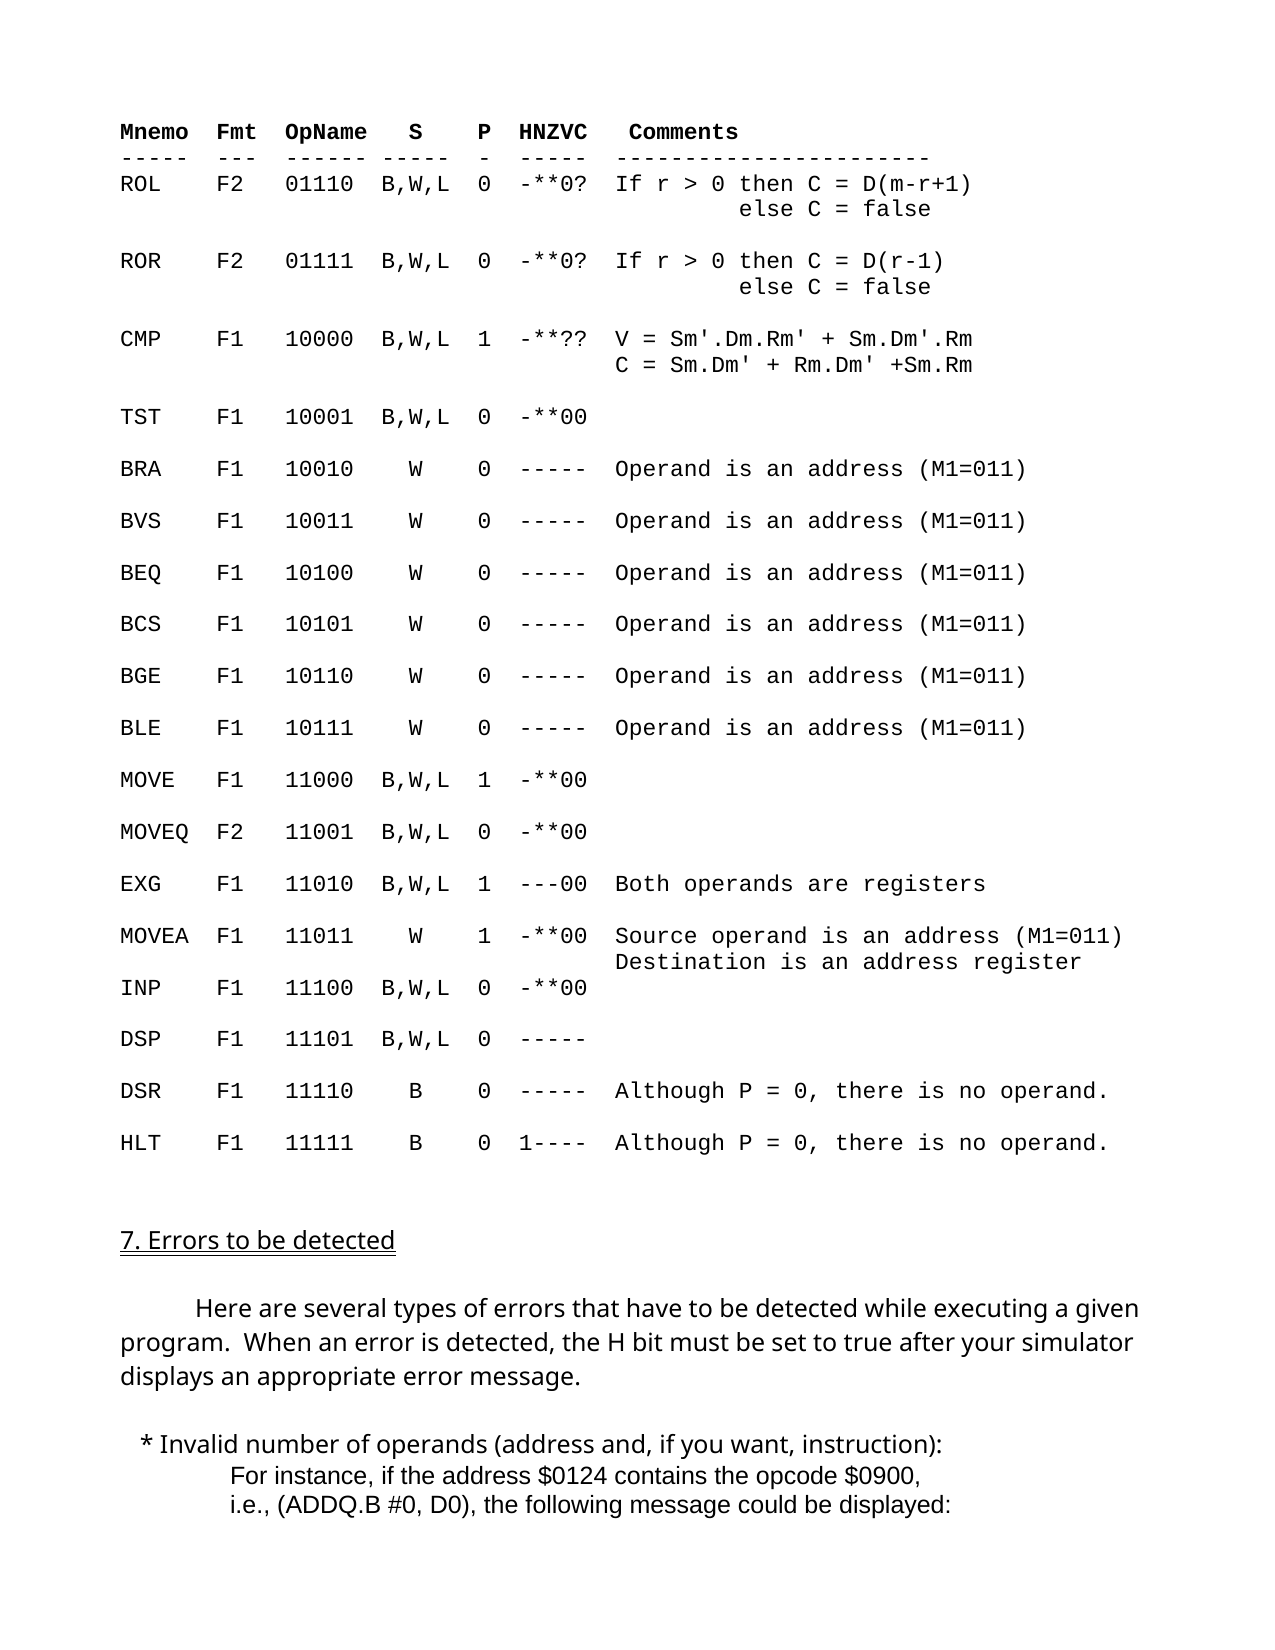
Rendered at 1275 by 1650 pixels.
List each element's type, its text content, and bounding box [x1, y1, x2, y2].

text MOVEA F1 11011 W 1 -**00 Source operand is an address (M1=011) [120, 924, 1185, 950]
text INP F1 11100 B,W,L 0 -**00 [120, 976, 1185, 1002]
text HLT F1 11111 B 0 1---- Although P = 0, there is no operand. [120, 1132, 1185, 1157]
text MOVE F1 11000 B,W,L 1 -**00 [120, 768, 1185, 794]
text 7. Errors to be detected [120, 1223, 1185, 1257]
text Destination is an address register [120, 950, 1185, 976]
text else C = false [120, 198, 1185, 224]
text BGE F1 10110 W 0 ----- Operand is an address (M1=011) [120, 665, 1185, 691]
text else C = false [120, 276, 1185, 302]
text BVS F1 10011 W 0 ----- Operand is an address (M1=011) [120, 509, 1185, 535]
text For instance, if the address $0124 contains the opcode $0900, [195, 1461, 1185, 1490]
text MOVEQ F2 11001 B,W,L 0 -**00 [120, 820, 1185, 846]
text * Invalid number of operands (address and, if you want, instruction): [120, 1427, 1185, 1461]
text BRA F1 10010 W 0 ----- Operand is an address (M1=011) [120, 457, 1185, 483]
text Here are several types of errors that have to be detected while executing a given program. When an error is detected, the H bit must be set to true after your simulator displays an appropriate error message. [120, 1291, 1185, 1393]
text C = Sm.Dm' + Rm.Dm' +Sm.Rm [120, 353, 1185, 379]
text BCS F1 10101 W 0 ----- Operand is an address (M1=011) [120, 613, 1185, 639]
text EXG F1 11010 B,W,L 1 ---00 Both operands are registers [120, 872, 1185, 898]
text TST F1 10001 B,W,L 0 -**00 [120, 405, 1185, 431]
text BEQ F1 10100 W 0 ----- Operand is an address (M1=011) [120, 561, 1185, 587]
text CMP F1 10000 B,W,L 1 -**?? V = Sm'.Dm.Rm' + Sm.Dm'.Rm [120, 327, 1185, 353]
text ----- --- ------ ----- - ----- ----------------------- [120, 146, 1185, 172]
text ROR F2 01111 B,W,L 0 -**0? If r > 0 then C = D(r-1) [120, 250, 1185, 276]
text DSR F1 11110 B 0 ----- Although P = 0, there is no operand. [120, 1080, 1185, 1106]
text BLE F1 10111 W 0 ----- Operand is an address (M1=011) [120, 717, 1185, 742]
text ROL F2 01110 B,W,L 0 -**0? If r > 0 then C = D(m-r+1) [120, 172, 1185, 198]
text i.e., (ADDQ.B #0, D0), the following message could be displayed: [195, 1490, 1185, 1519]
text Mnemo Fmt OpName S P HNZVC Comments [120, 120, 1185, 146]
text DSP F1 11101 B,W,L 0 ----- [120, 1028, 1185, 1054]
